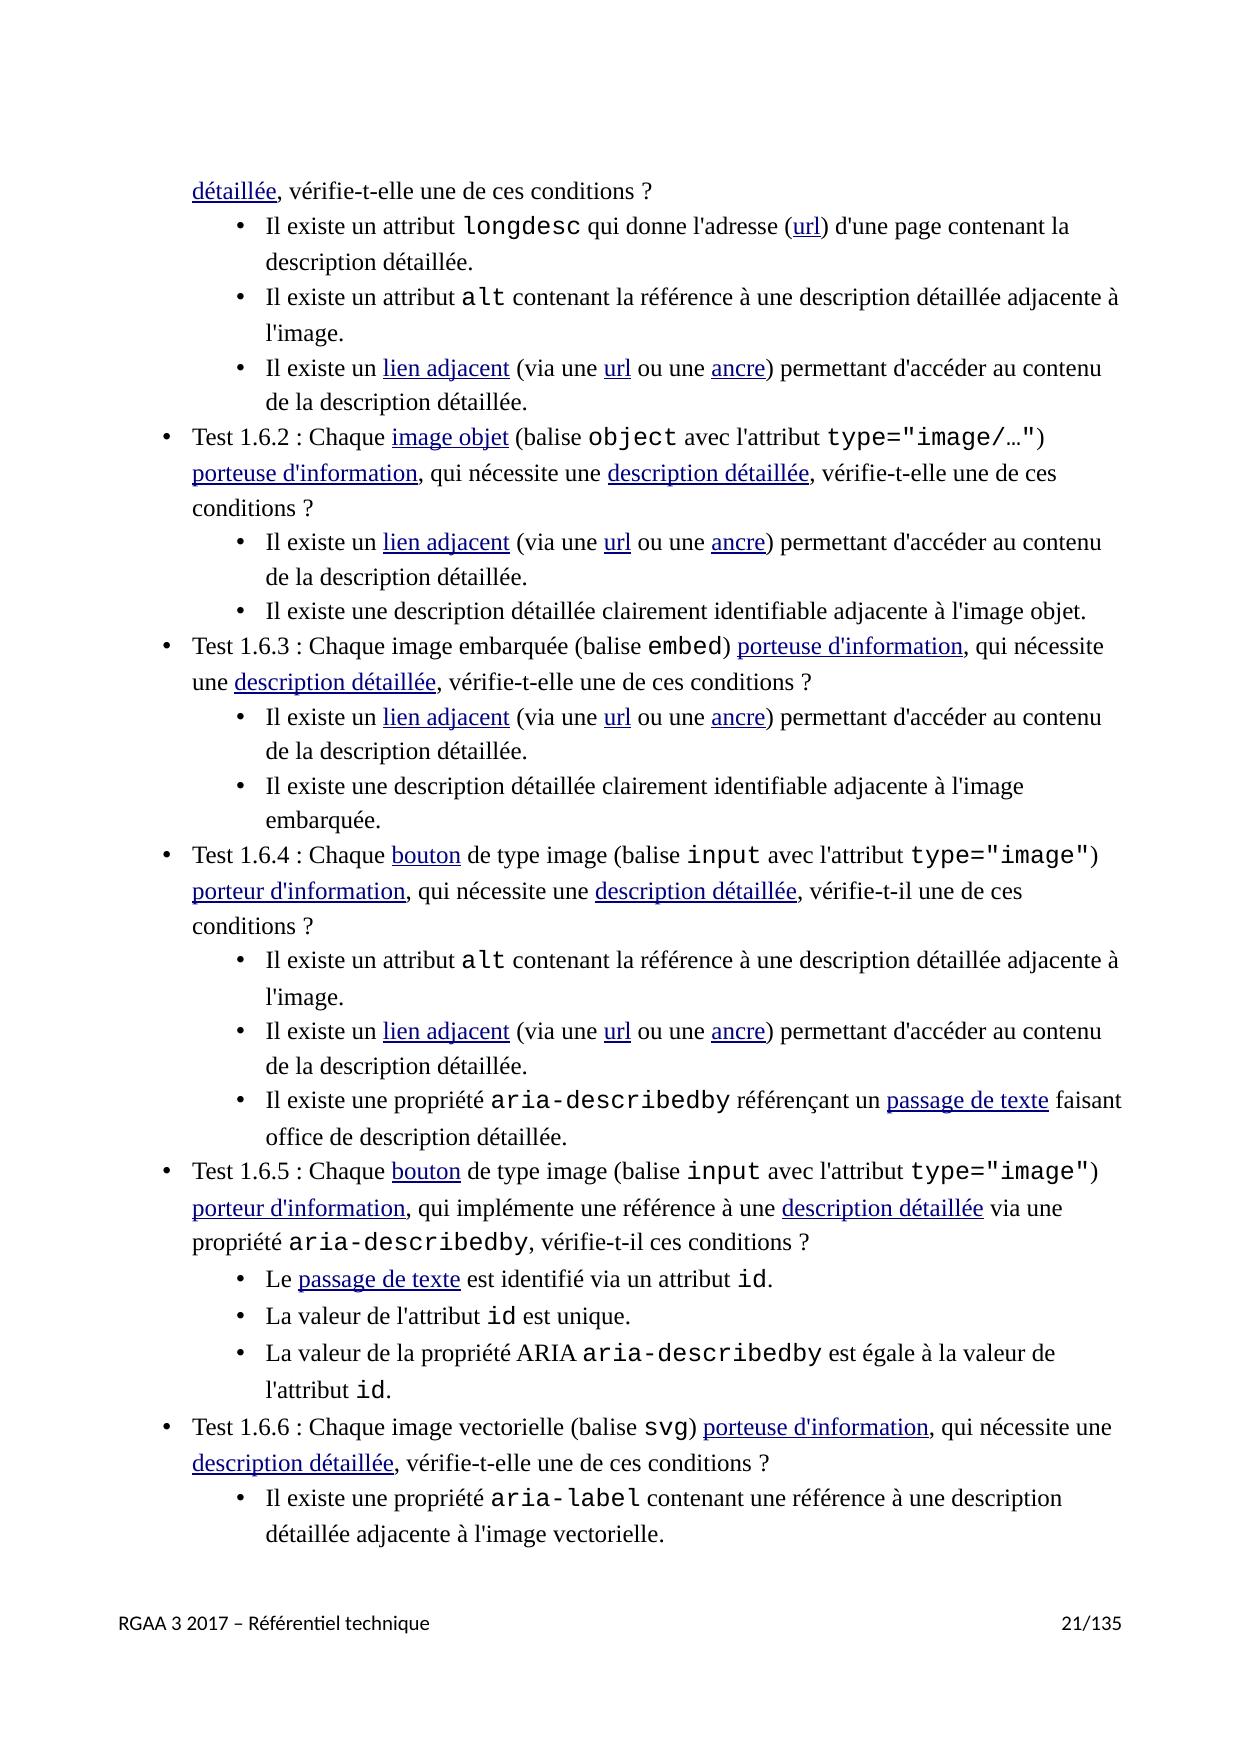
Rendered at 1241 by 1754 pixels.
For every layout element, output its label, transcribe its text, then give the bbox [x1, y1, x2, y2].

list Test 1.6.6 : Chaque image vectorielle (balise svg) porteuse d'information, qui nécessite une description détaillée, vérifie-t-elle une de ces conditions ? [162, 1412, 1122, 1477]
list Il existe un lien adjacent (via une url ou une ancre) permettant d'accéder au contenu de la description détaillée. [236, 353, 1122, 416]
list Il existe un lien adjacent (via une url ou une ancre) permettant d'accéder au contenu de la description détaillée. [236, 527, 1122, 591]
list Test 1.6.2 : Chaque image objet (balise object avec l'attribut type="image/…") porteuse d'information, qui nécessite une description détaillée, vérifie-t-elle une de ces conditions ? [162, 422, 1122, 522]
list Il existe une description détaillée clairement identifiable adjacente à l'image embarquée. [236, 771, 1122, 834]
list détaillée, vérifie-t-elle une de ces conditions ? [162, 176, 1122, 205]
list Test 1.6.4 : Chaque bouton de type image (balise input avec l'attribut type="image") porteur d'information, qui nécessite une description détaillée, vérifie-t-il une de ces conditions ? [162, 840, 1122, 939]
list Il existe un lien adjacent (via une url ou une ancre) permettant d'accéder au contenu de la description détaillée. [236, 702, 1122, 765]
list La valeur de l'attribut id est unique. [236, 1301, 1122, 1332]
list Il existe une propriété aria-label contenant une référence à une description détaillée adjacente à l'image vectorielle. [236, 1483, 1122, 1548]
list Il existe une description détaillée clairement identifiable adjacente à l'image objet. [236, 596, 1122, 625]
list Test 1.6.3 : Chaque image embarquée (balise embed) porteuse d'information, qui nécessite une description détaillée, vérifie-t-elle une de ces conditions ? [162, 631, 1122, 696]
list Le passage de texte est identifié via un attribut id. [236, 1264, 1122, 1295]
list Il existe un attribut alt contenant la référence à une description détaillée adjacente à l'image. [236, 945, 1122, 1011]
list Test 1.6.5 : Chaque bouton de type image (balise input avec l'attribut type="image") porteur d'information, qui implémente une référence à une description détaillée via une propriété aria-describedby, vérifie-t-il ces conditions ? [162, 1156, 1122, 1258]
list La valeur de la propriété ARIA aria-describedby est égale à la valeur de l'attribut id. [236, 1338, 1122, 1406]
list Il existe une propriété aria-describedby référençant un passage de texte faisant office de description détaillée. [236, 1085, 1122, 1151]
list Il existe un attribut longdesc qui donne l'adresse (url) d'une page contenant la description détaillée. [236, 211, 1122, 276]
list Il existe un lien adjacent (via une url ou une ancre) permettant d'accéder au contenu de la description détaillée. [236, 1016, 1122, 1079]
list Il existe un attribut alt contenant la référence à une description détaillée adjacente à l'image. [236, 282, 1122, 347]
